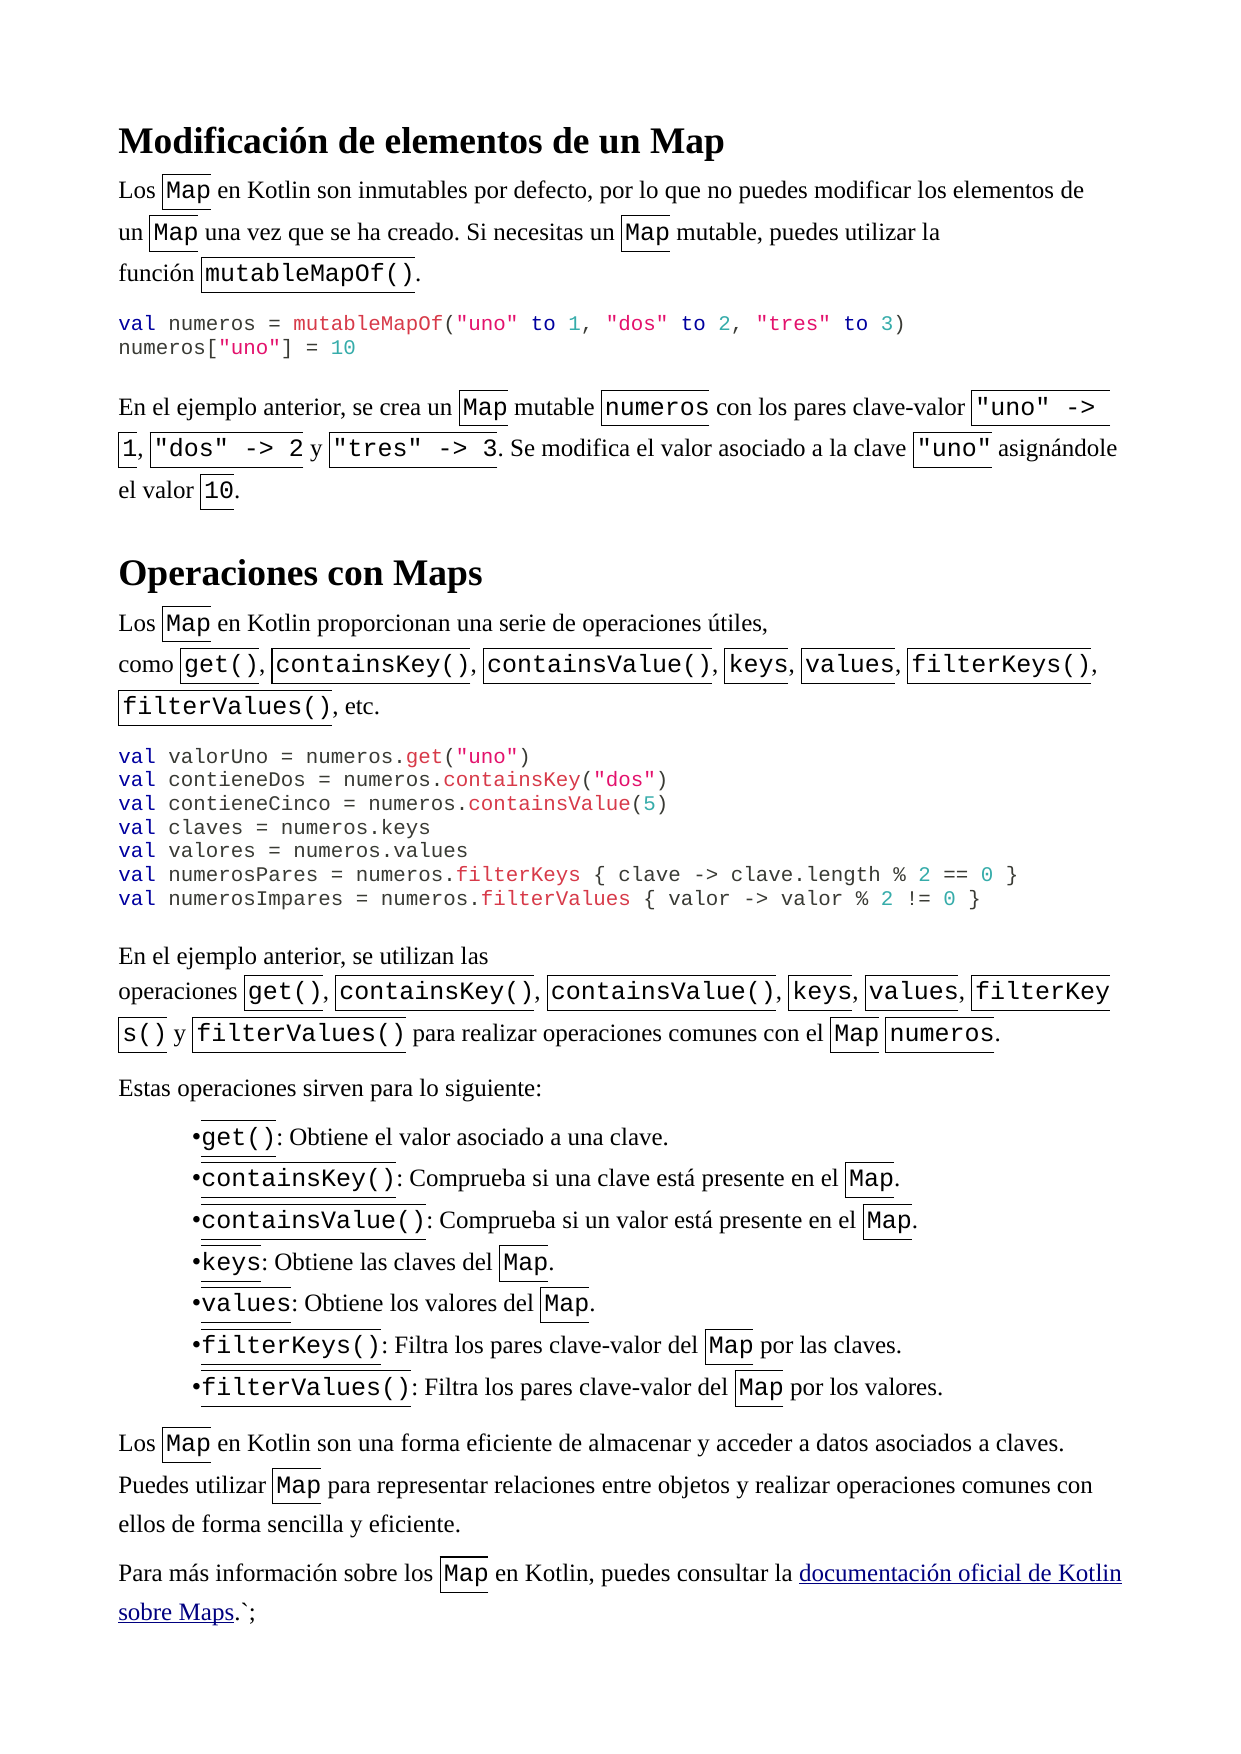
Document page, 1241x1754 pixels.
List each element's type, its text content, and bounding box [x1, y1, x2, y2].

text Estas operaciones sirven para lo siguiente: [118, 1073, 1122, 1102]
text val valores = numeros.values [118, 840, 1122, 864]
list Map por los valores. [736, 1370, 1122, 1407]
list keys: Obtiene las claves del [118, 1245, 499, 1282]
list Map por las claves. [706, 1329, 1122, 1365]
text val valorUno = numeros.get("uno") [118, 746, 1122, 769]
text val contieneCinco = numeros.containsValue(5) [118, 793, 1122, 817]
text val contieneDos = numeros.containsKey("dos") [118, 769, 1122, 793]
list containsKey(): Comprueba si una clave está presente en el [118, 1162, 845, 1198]
list Map. [864, 1204, 1122, 1240]
list filterValues(): Filtra los pares clave-valor del [118, 1370, 735, 1407]
text Los Map en Kotlin son una forma eficiente de almacenar y acceder a datos asociados a claves. Puedes utilizar Map para representar relaciones entre objetos y realizar operaciones comunes con ellos de forma sencilla y eficiente. [118, 1427, 1122, 1538]
list get(): Obtiene el valor asociado a una clave. [118, 1120, 1122, 1157]
subtitle Modificación de elementos de un Map​ [118, 118, 1122, 161]
list containsValue(): Comprueba si un valor está presente en el [118, 1204, 863, 1240]
list filterKeys(): Filtra los pares clave-valor del [118, 1329, 705, 1365]
text Para más información sobre los Map en Kotlin, puedes consultar la documentación oficial de Kotlin sobre Maps.`; [118, 1556, 1122, 1626]
list Map. [500, 1245, 1122, 1282]
text val numeros = mutableMapOf("uno" to 1, "dos" to 2, "tres" to 3) [118, 313, 1122, 337]
text numeros["uno"] = 10 [118, 337, 1122, 361]
text val numerosPares = numeros.filterKeys { clave -> clave.length % 2 == 0 } [118, 864, 1122, 888]
text Los Map en Kotlin proporcionan una serie de operaciones útiles, como get(), containsKey(), containsValue(), keys, values, filterKeys(), filterValues(), etc. [118, 606, 1122, 726]
text val claves = numeros.keys [118, 817, 1122, 840]
text En el ejemplo anterior, se crea un Map mutable numeros con los pares clave-valor "uno" -> 1, "dos" -> 2 y "tres" -> 3. Se modifica el valor asociado a la clave "uno" asignándole el valor 10. [118, 390, 1122, 510]
list Map. [846, 1162, 1122, 1198]
list values: Obtiene los valores del [118, 1287, 540, 1323]
text val numerosImpares = numeros.filterValues { valor -> valor % 2 != 0 } [118, 888, 1122, 911]
subtitle Operaciones con Maps​ [118, 551, 1122, 594]
text En el ejemplo anterior, se utilizan las operaciones get(), containsKey(), containsValue(), keys, values, filterKeys() y filterValues() para realizar operaciones comunes con el Map numeros. [118, 941, 1122, 1053]
list Map. [541, 1287, 1122, 1323]
text Los Map en Kotlin son inmutables por defecto, por lo que no puedes modificar los elementos de un Map una vez que se ha creado. Si necesitas un Map mutable, puedes utilizar la función mutableMapOf(). [118, 174, 1122, 293]
